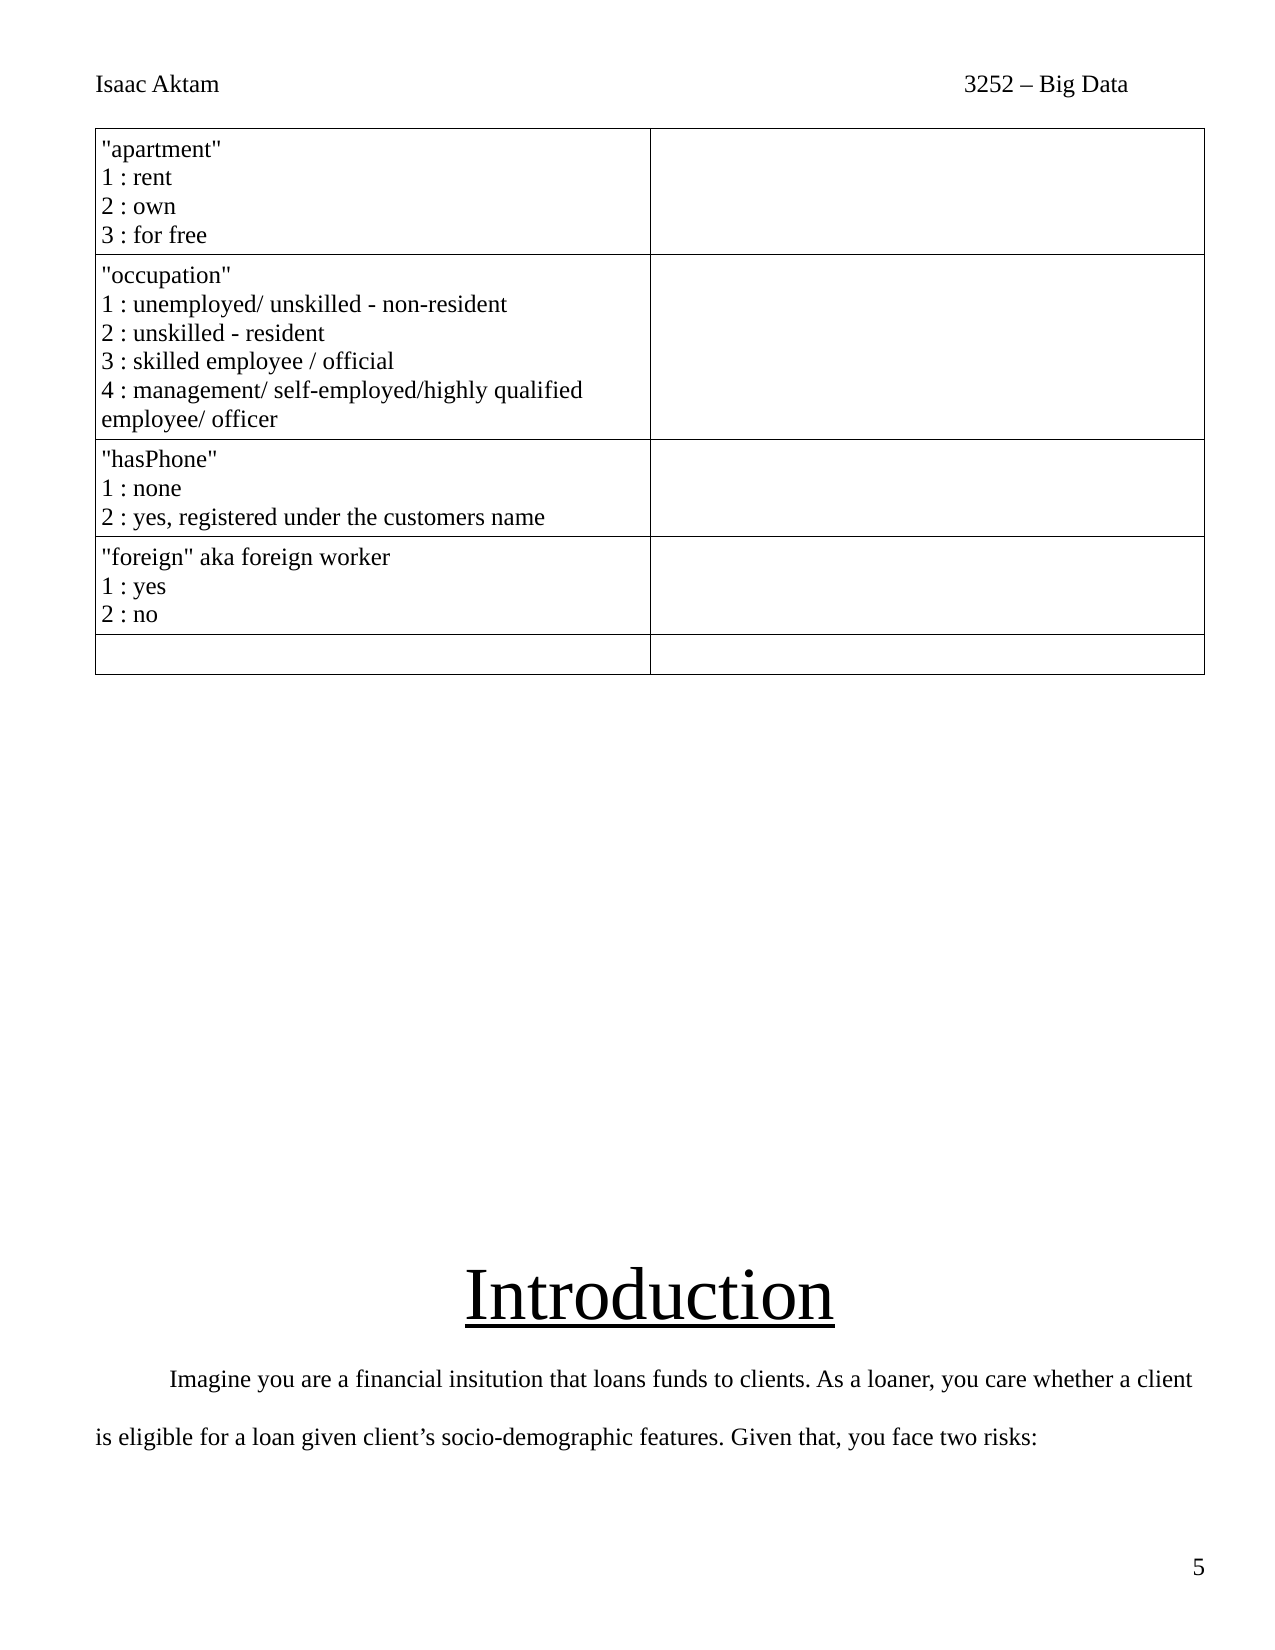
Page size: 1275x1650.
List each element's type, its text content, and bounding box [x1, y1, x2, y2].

table_cell [651, 129, 1204, 254]
table_cell [96, 635, 650, 674]
table_cell "hasPhone" 1 : none 2 : yes, registered under the customers name [96, 440, 650, 536]
table_cell [651, 255, 1204, 438]
table_cell "foreign" aka foreign worker 1 : yes 2 : no [96, 537, 650, 634]
table_cell [651, 537, 1204, 634]
table_cell "occupation" 1 : unemployed/ unskilled - non-resident 2 : unskilled - resident 3 : skilled employee / official 4 : management/ self-employed/highly qualified employee/ officer [96, 255, 650, 438]
text Introduction [95, 1249, 1204, 1336]
table_cell [651, 635, 1204, 674]
table_cell "apartment" 1 : rent 2 : own 3 : for free [96, 129, 650, 254]
text Imagine you are a financial insitution that loans funds to clients. As a loaner, you care whether a client is eligible for a loan given client’s socio-demographic features. Given that, you face two risks: [95, 1364, 1204, 1451]
table_cell [651, 440, 1204, 536]
